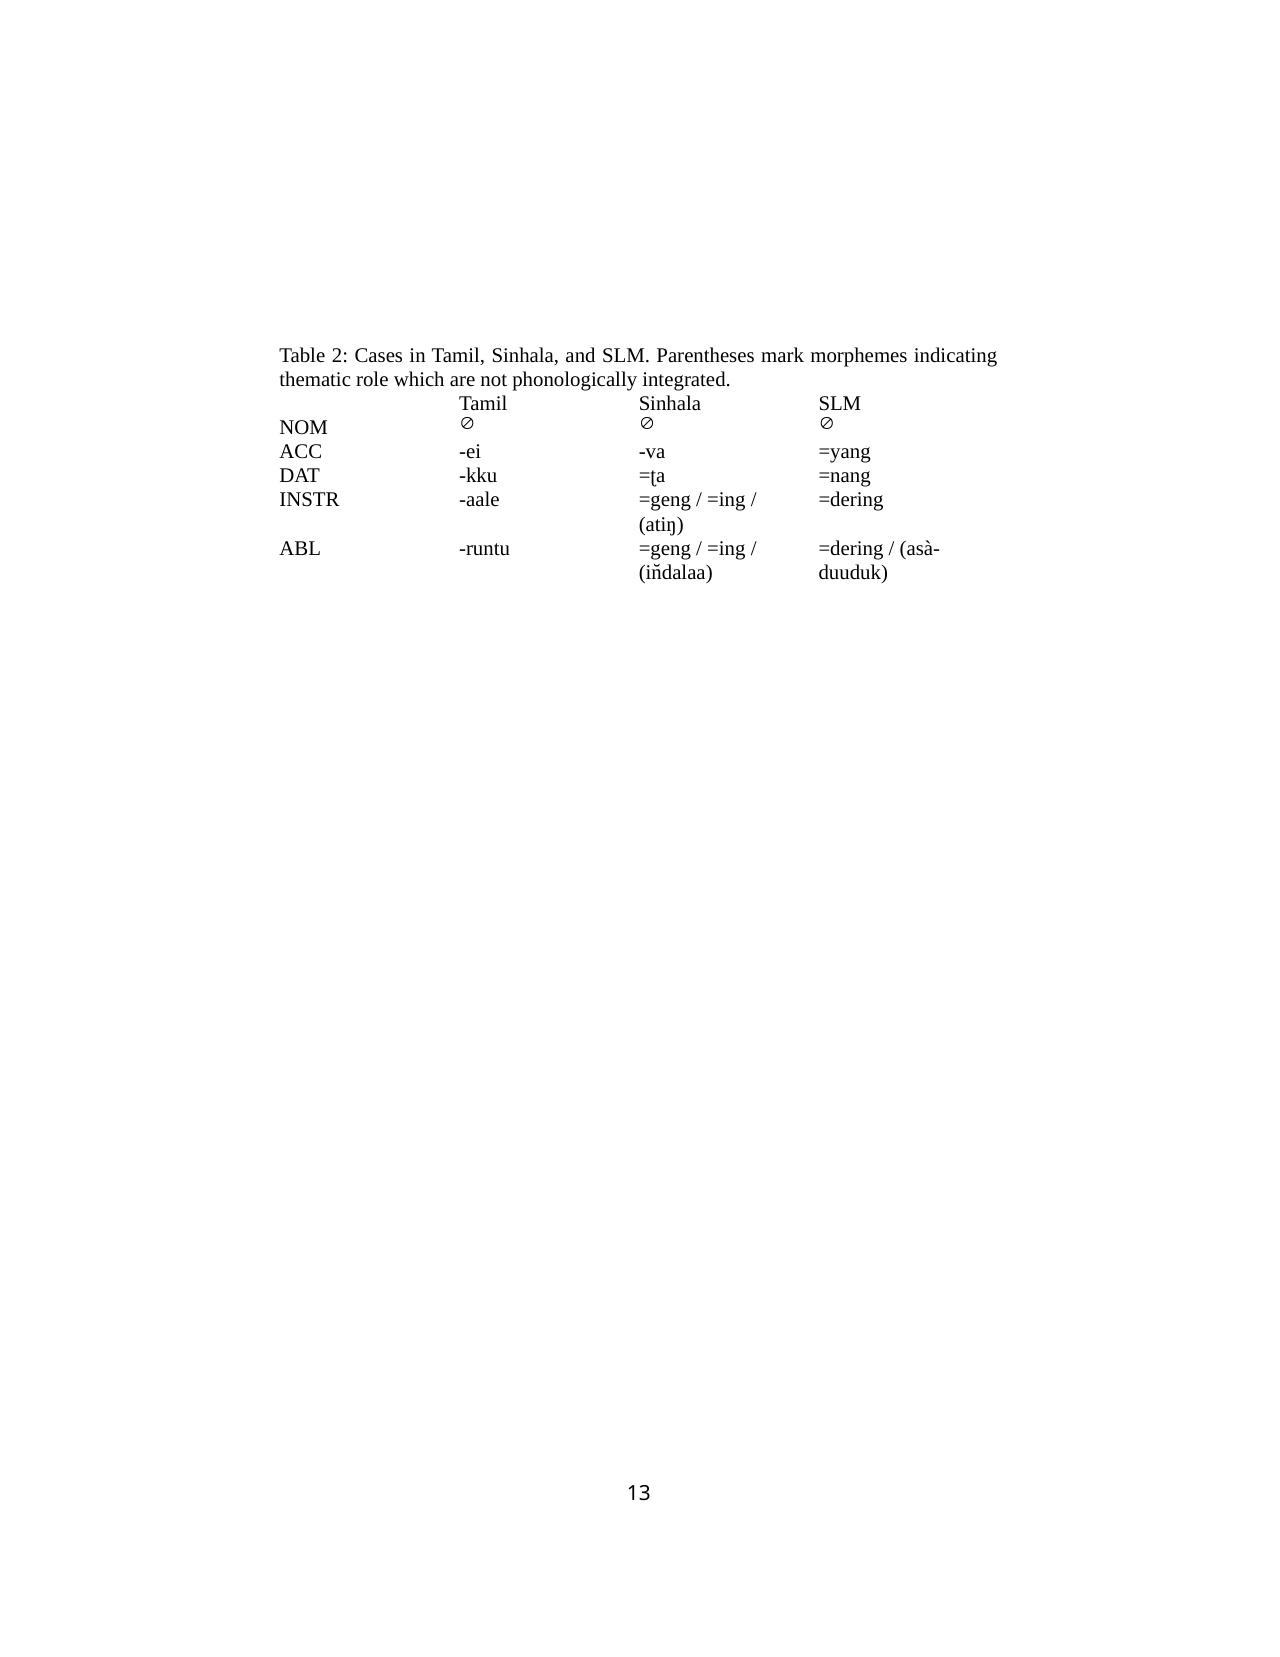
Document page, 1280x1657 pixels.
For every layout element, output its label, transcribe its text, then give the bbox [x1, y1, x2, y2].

table_cell ACC [268, 439, 448, 463]
table_cell =dering / (asà-duuduk) [807, 536, 987, 584]
table_cell -kku [448, 463, 627, 487]
table_cell DAT [268, 463, 448, 487]
table_cell -ei [448, 439, 627, 463]
table_cell -va [627, 439, 807, 463]
table_cell NOM [268, 415, 448, 439]
table_cell -aale [448, 488, 627, 536]
table_header Sinhala [627, 391, 807, 415]
table_cell -runtu [448, 536, 627, 584]
table_cell INSTR [268, 488, 448, 536]
table_cell =dering [807, 488, 987, 536]
text Table 2: Cases in Tamil, Sinhala, and SLM. Parentheses mark morphemes indicating thematic role which are not phonologically integrated. [279, 343, 998, 391]
table_cell =geng / =ing / (in̆dalaa) [627, 536, 807, 584]
table_cell Æ [807, 415, 987, 439]
table_cell =yang [807, 439, 987, 463]
table_cell =geng / =ing / (atiŋ) [627, 488, 807, 536]
table_cell Æ [448, 415, 627, 439]
table_cell ABL [268, 536, 448, 584]
table_cell =nang [807, 463, 987, 487]
table_header Tamil [448, 391, 627, 415]
table_header SLM [807, 391, 987, 415]
table_cell =ʈa [627, 463, 807, 487]
table_cell Æ [627, 415, 807, 439]
table_header [268, 391, 448, 415]
